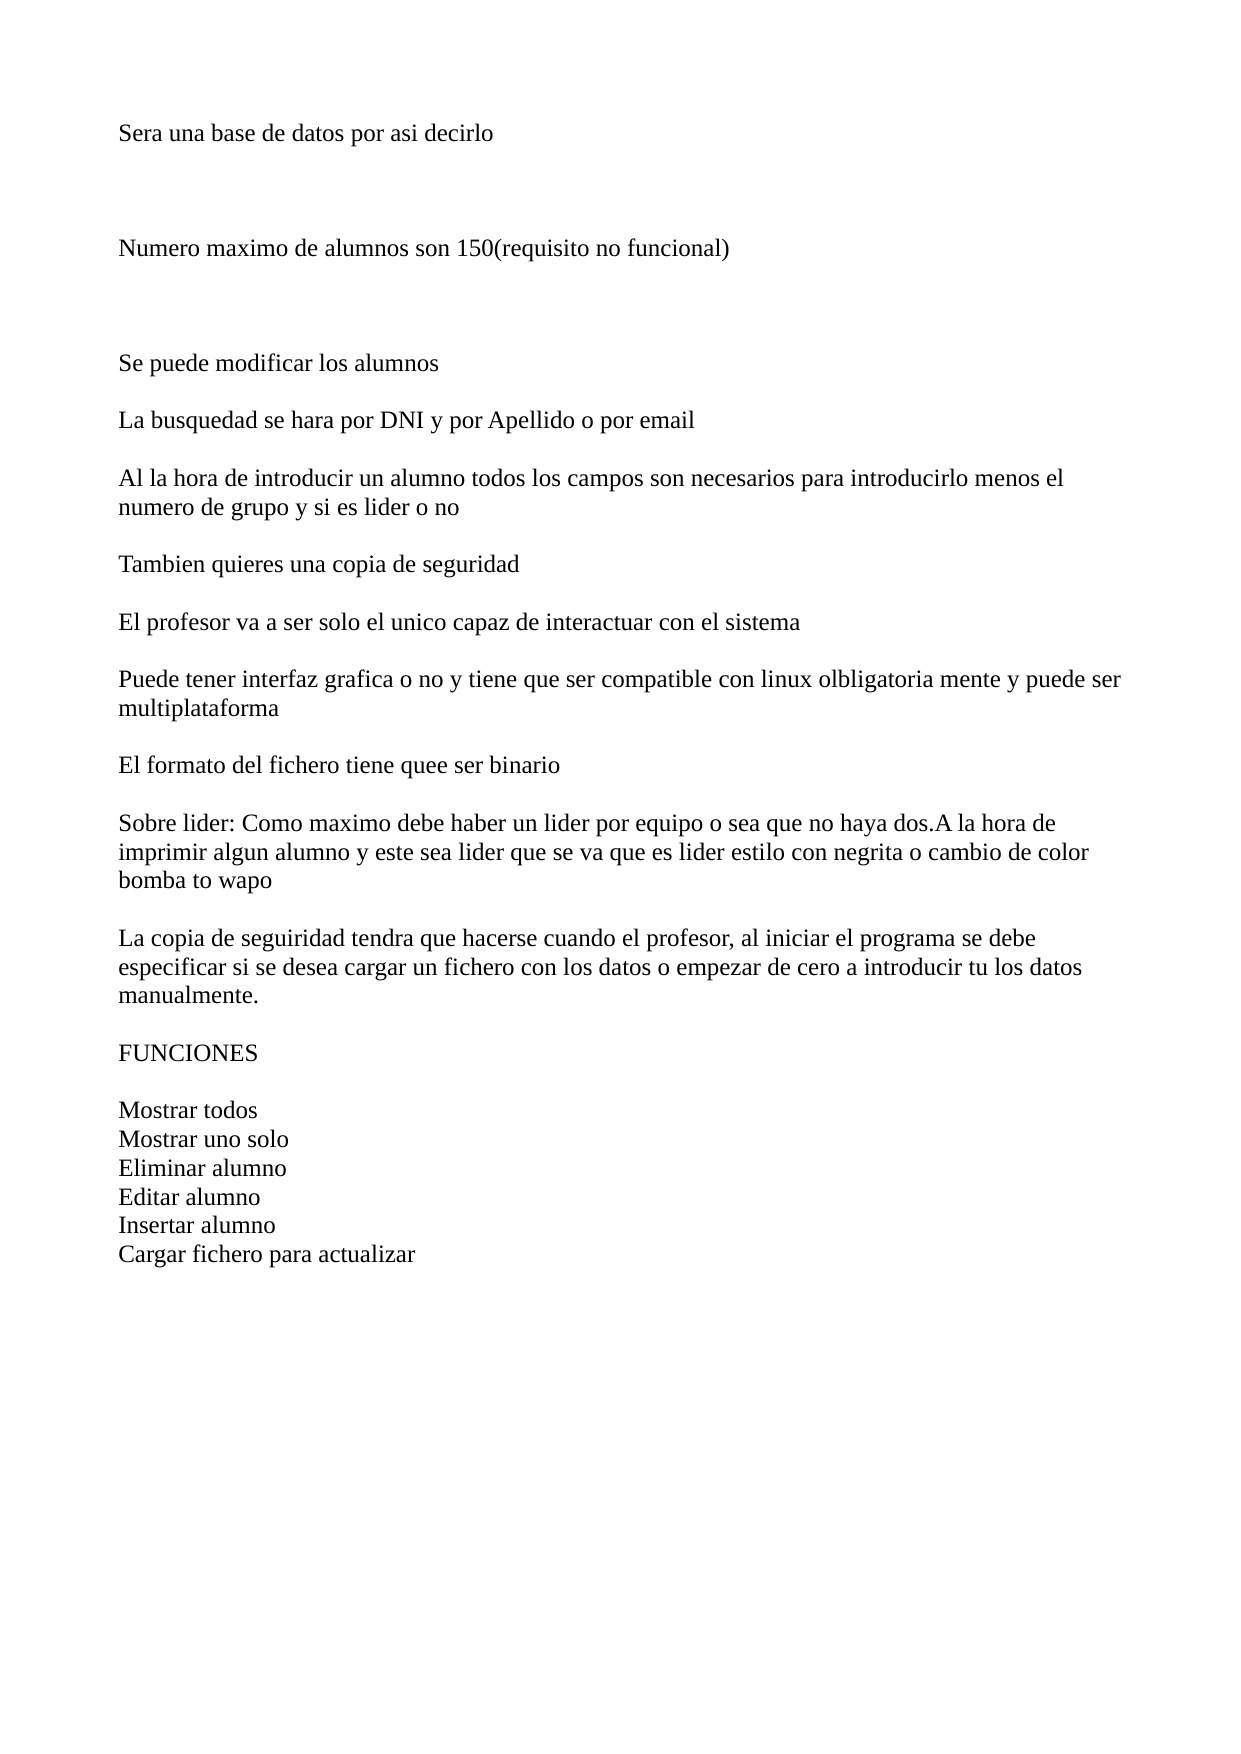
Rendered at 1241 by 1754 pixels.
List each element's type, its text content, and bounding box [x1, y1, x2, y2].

text Cargar fichero para actualizar [118, 1239, 1122, 1268]
text FUNCIONES [118, 1038, 1122, 1067]
text Se puede modificar los alumnos [118, 348, 1122, 377]
text El profesor va a ser solo el unico capaz de interactuar con el sistema [118, 607, 1122, 636]
text Puede tener interfaz grafica o no y tiene que ser compatible con linux olbligatoria mente y puede ser multiplataforma [118, 664, 1122, 722]
text Al la hora de introducir un alumno todos los campos son necesarios para introducirlo menos el numero de grupo y si es lider o no [118, 463, 1122, 521]
text Eliminar alumno [118, 1153, 1122, 1182]
text Tambien quieres una copia de seguridad [118, 549, 1122, 578]
text Mostrar todos [118, 1096, 1122, 1124]
text La busquedad se hara por DNI y por Apellido o por email [118, 406, 1122, 434]
text Editar alumno [118, 1182, 1122, 1211]
text Mostrar uno solo [118, 1124, 1122, 1153]
text Sera una base de datos por asi decirlo [118, 118, 1122, 147]
text El formato del fichero tiene quee ser binario [118, 751, 1122, 779]
text Sobre lider: Como maximo debe haber un lider por equipo o sea que no haya dos.A la hora de imprimir algun alumno y este sea lider que se va que es lider estilo con negrita o cambio de color bomba to wapo [118, 808, 1122, 894]
text Insertar alumno [118, 1211, 1122, 1239]
text Numero maximo de alumnos son 150(requisito no funcional) [118, 233, 1122, 262]
text La copia de seguiridad tendra que hacerse cuando el profesor, al iniciar el programa se debe especificar si se desea cargar un fichero con los datos o empezar de cero a introducir tu los datos manualmente. [118, 923, 1122, 1009]
